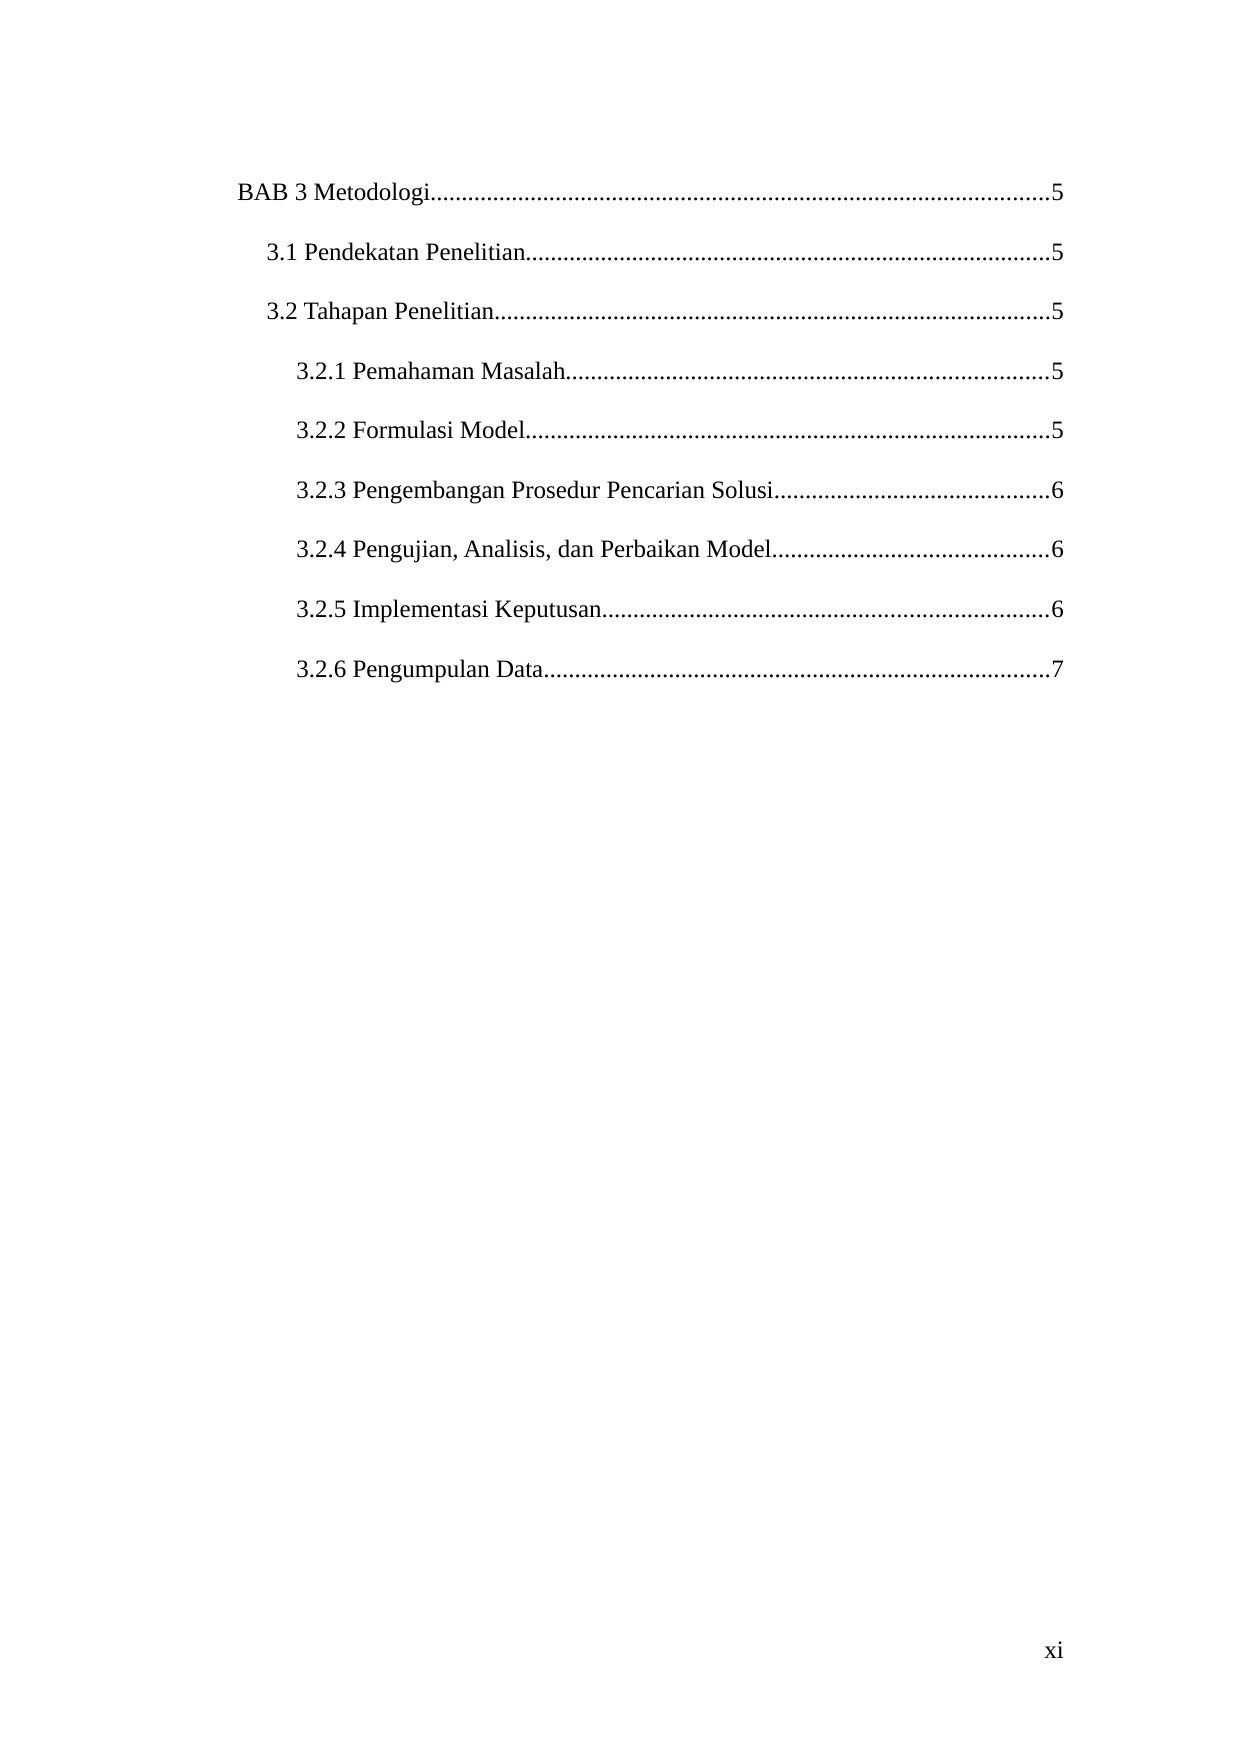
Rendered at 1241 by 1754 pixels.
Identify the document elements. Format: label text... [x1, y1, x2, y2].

text 3.2.2 Formulasi Model 5 [296, 415, 1063, 444]
text 3.2 Tahapan Penelitian 5 [266, 296, 1063, 325]
text 3.2.6 Pengumpulan Data 7 [296, 654, 1063, 682]
text 3.2.1 Pemahaman Masalah 5 [296, 356, 1063, 384]
text 3.2.4 Pengujian, Analisis, dan Perbaikan Model 6 [296, 534, 1063, 563]
text BAB 3 Metodologi 5 [237, 177, 1063, 206]
text 3.2.3 Pengembangan Prosedur Pencarian Solusi 6 [296, 475, 1063, 504]
text 3.2.5 Implementasi Keputusan 6 [296, 594, 1063, 623]
text 3.1 Pendekatan Penelitian 5 [266, 237, 1063, 265]
